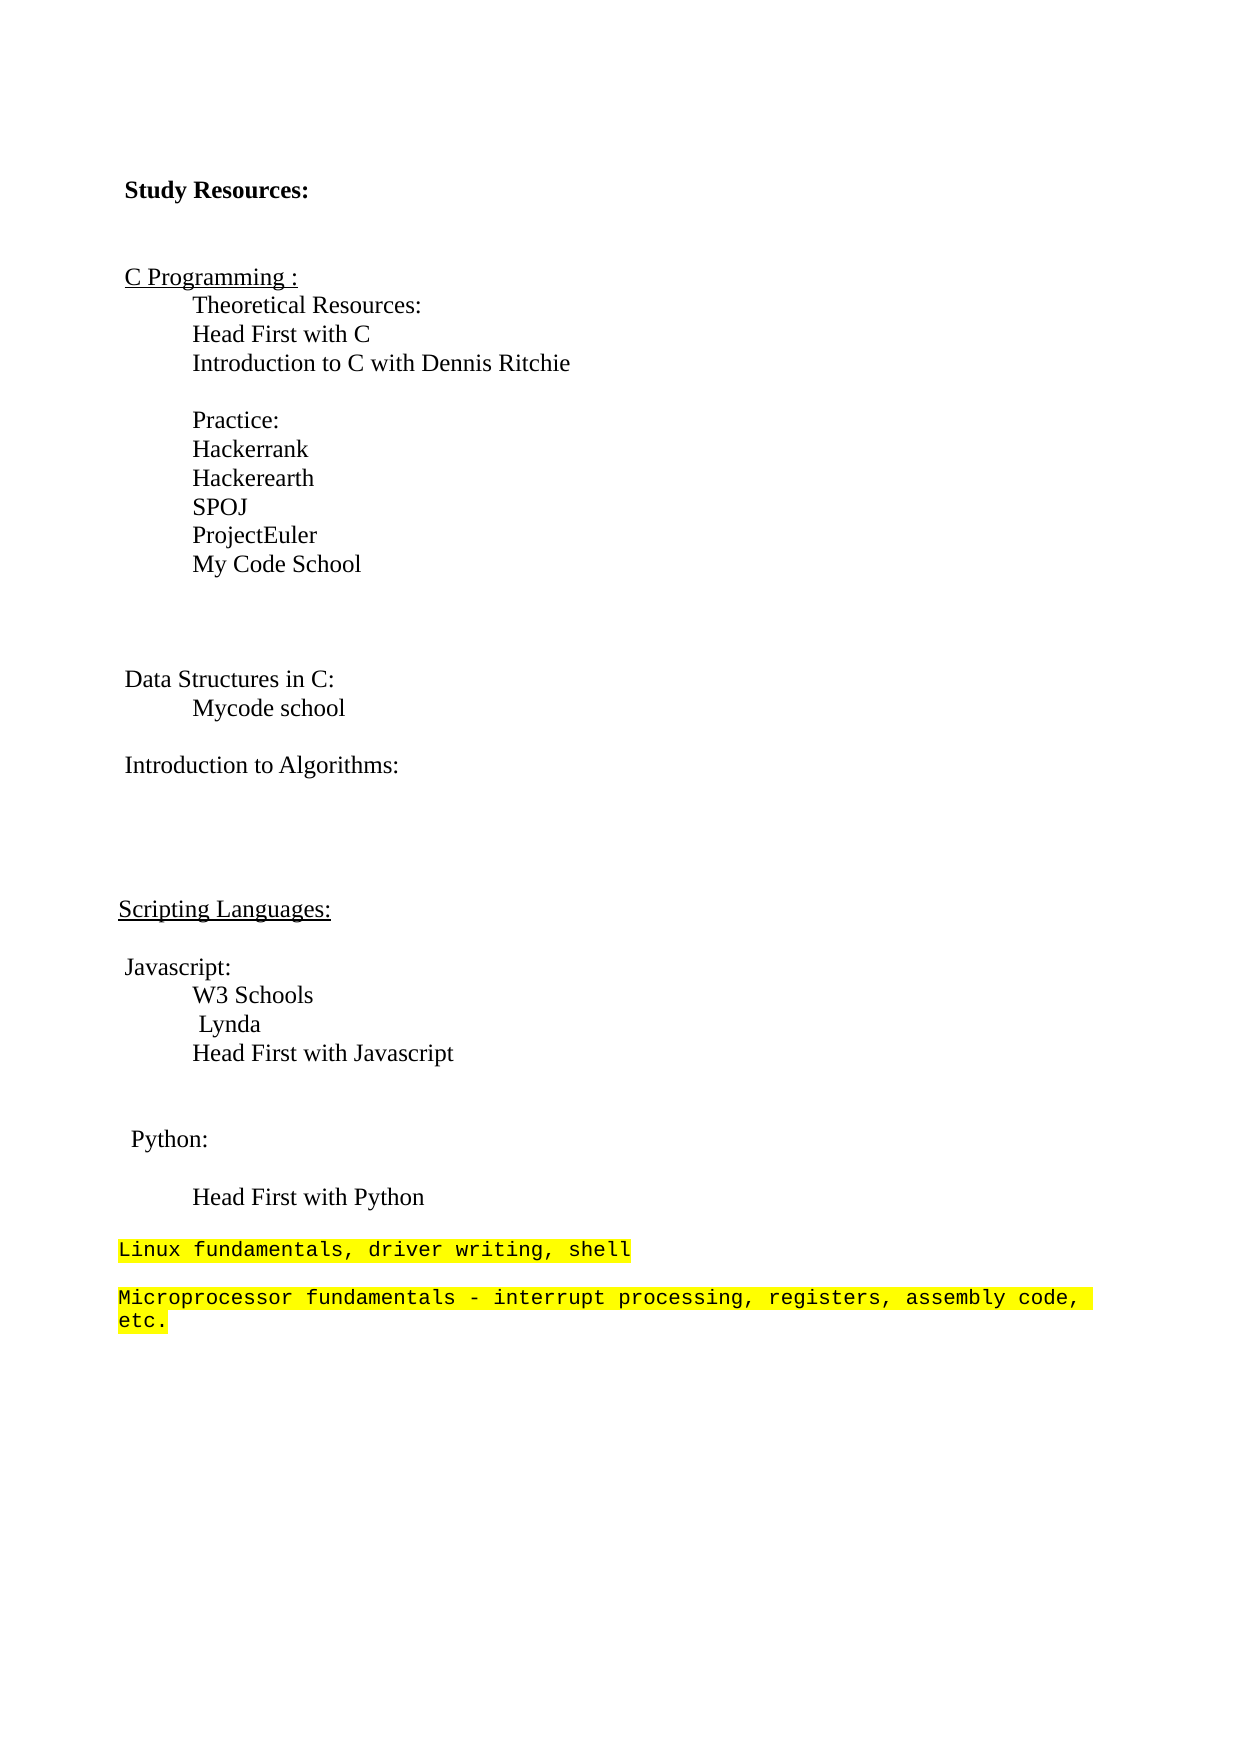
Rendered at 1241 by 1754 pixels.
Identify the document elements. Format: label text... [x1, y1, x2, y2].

text Python: [118, 1124, 1122, 1153]
text Mycode school [118, 693, 1122, 722]
text Introduction to Algorithms: [118, 751, 1122, 779]
text Data Structures in C: [118, 664, 1122, 693]
text Head First with Python [118, 1182, 1122, 1211]
text SPOJ [118, 492, 1122, 521]
text Lynda [118, 1009, 1122, 1038]
text ProjectEuler [118, 521, 1122, 549]
text Head First with Javascript [118, 1038, 1122, 1067]
text Microprocessor fundamentals - interrupt processing, registers, assembly code, etc. [118, 1287, 1122, 1334]
text Study Resources: [118, 176, 1122, 204]
text Theoretical Resources: [118, 291, 1122, 319]
text Head First with C [118, 319, 1122, 348]
text Linux fundamentals, driver writing, shell [118, 1239, 1122, 1263]
text Practice: [118, 406, 1122, 434]
text C Programming : [118, 262, 1122, 291]
text My Code School [118, 549, 1122, 578]
text Hackerearth [118, 463, 1122, 492]
text W3 Schools [118, 981, 1122, 1009]
text Introduction to C with Dennis Ritchie [118, 348, 1122, 377]
text Javascript: [118, 952, 1122, 981]
text Hackerrank [118, 434, 1122, 463]
text Scripting Languages: [118, 894, 1122, 923]
